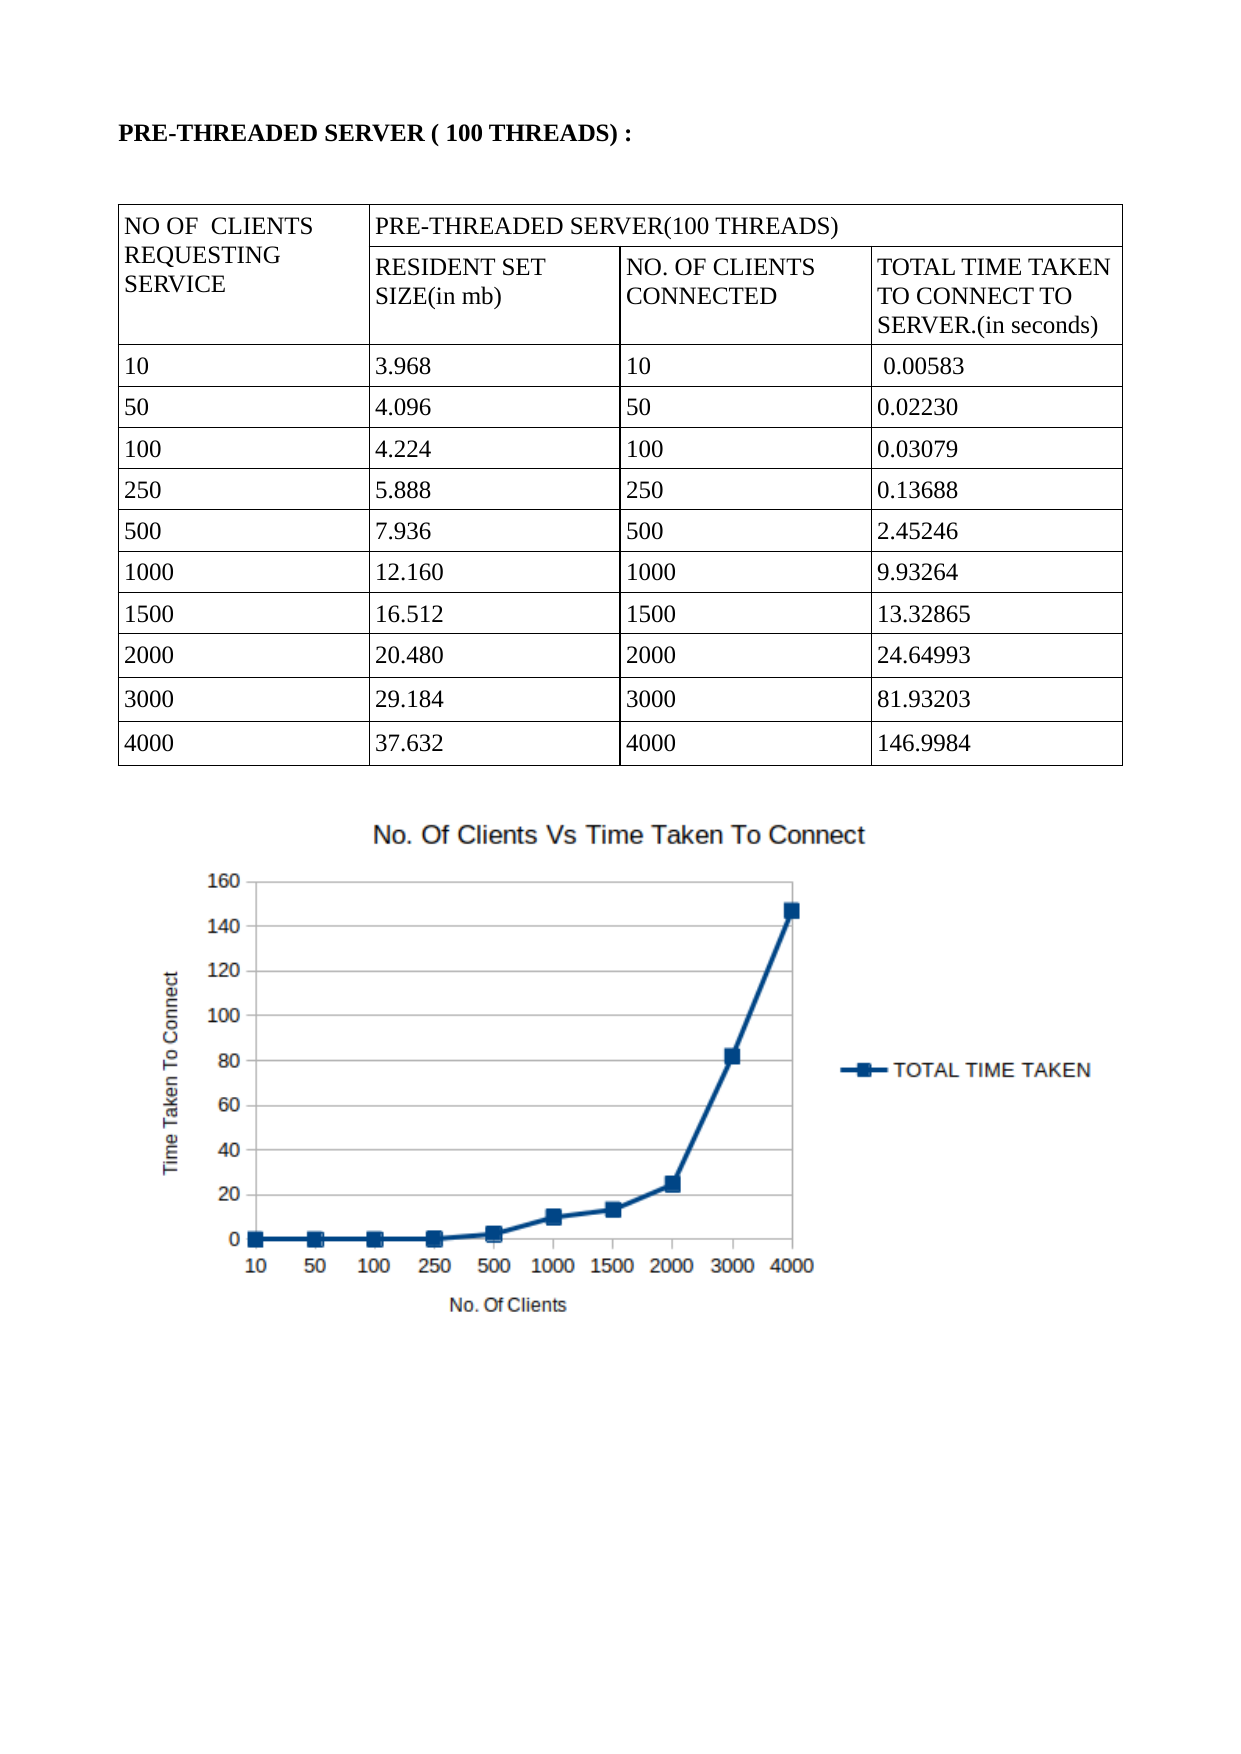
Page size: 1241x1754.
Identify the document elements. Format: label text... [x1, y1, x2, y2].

table_cell 250 [621, 469, 871, 509]
table_cell NO. OF CLIENTS CONNECTED [621, 247, 871, 344]
table_cell 81.93203 [872, 678, 1122, 721]
table_cell 2000 [119, 634, 369, 677]
table_cell 10 [621, 345, 871, 386]
table_cell 50 [119, 387, 369, 427]
text PRE-THREADED SERVER ( 100 THREADS) : [118, 118, 1122, 204]
table_cell 2.45246 [872, 510, 1122, 551]
table_cell 100 [621, 428, 871, 468]
table_cell 1500 [119, 593, 369, 633]
table_cell 500 [119, 510, 369, 551]
table_cell 3.968 [370, 345, 619, 386]
picture [129, 794, 1111, 1348]
table_cell 13.32865 [872, 593, 1122, 633]
table_cell 12.160 [370, 552, 619, 592]
table_cell 37.632 [370, 722, 619, 765]
table_cell 0.00583 [872, 345, 1122, 386]
table_cell 7.936 [370, 510, 619, 551]
table_cell 4.096 [370, 387, 619, 427]
table_cell 4.224 [370, 428, 619, 468]
table_cell 50 [621, 387, 871, 427]
table_cell 0.03079 [872, 428, 1122, 468]
table_cell 4000 [621, 722, 871, 765]
table_cell 0.13688 [872, 469, 1122, 509]
table_cell 2000 [621, 634, 871, 677]
table_cell 500 [621, 510, 871, 551]
table_cell 3000 [621, 678, 871, 721]
table_header NO OF CLIENTS REQUESTING SERVICE [119, 205, 369, 344]
table_cell 24.64993 [872, 634, 1122, 677]
table_cell 10 [119, 345, 369, 386]
table_cell 100 [119, 428, 369, 468]
table_cell 146.9984 [872, 722, 1122, 765]
table_cell 9.93264 [872, 552, 1122, 592]
table_cell 250 [119, 469, 369, 509]
table_cell 1500 [621, 593, 871, 633]
table_cell RESIDENT SET SIZE(in mb) [370, 247, 619, 344]
table_cell 20.480 [370, 634, 619, 677]
table_cell 5.888 [370, 469, 619, 509]
table_cell 4000 [119, 722, 369, 765]
table_header PRE-THREADED SERVER(100 THREADS) [370, 205, 1122, 246]
table_cell 29.184 [370, 678, 619, 721]
table_cell 1000 [621, 552, 871, 592]
table_cell 1000 [119, 552, 369, 592]
table_cell 16.512 [370, 593, 619, 633]
table_cell TOTAL TIME TAKEN TO CONNECT TO SERVER.(in seconds) [872, 247, 1122, 344]
table_cell 3000 [119, 678, 369, 721]
table_cell 0.02230 [872, 387, 1122, 427]
